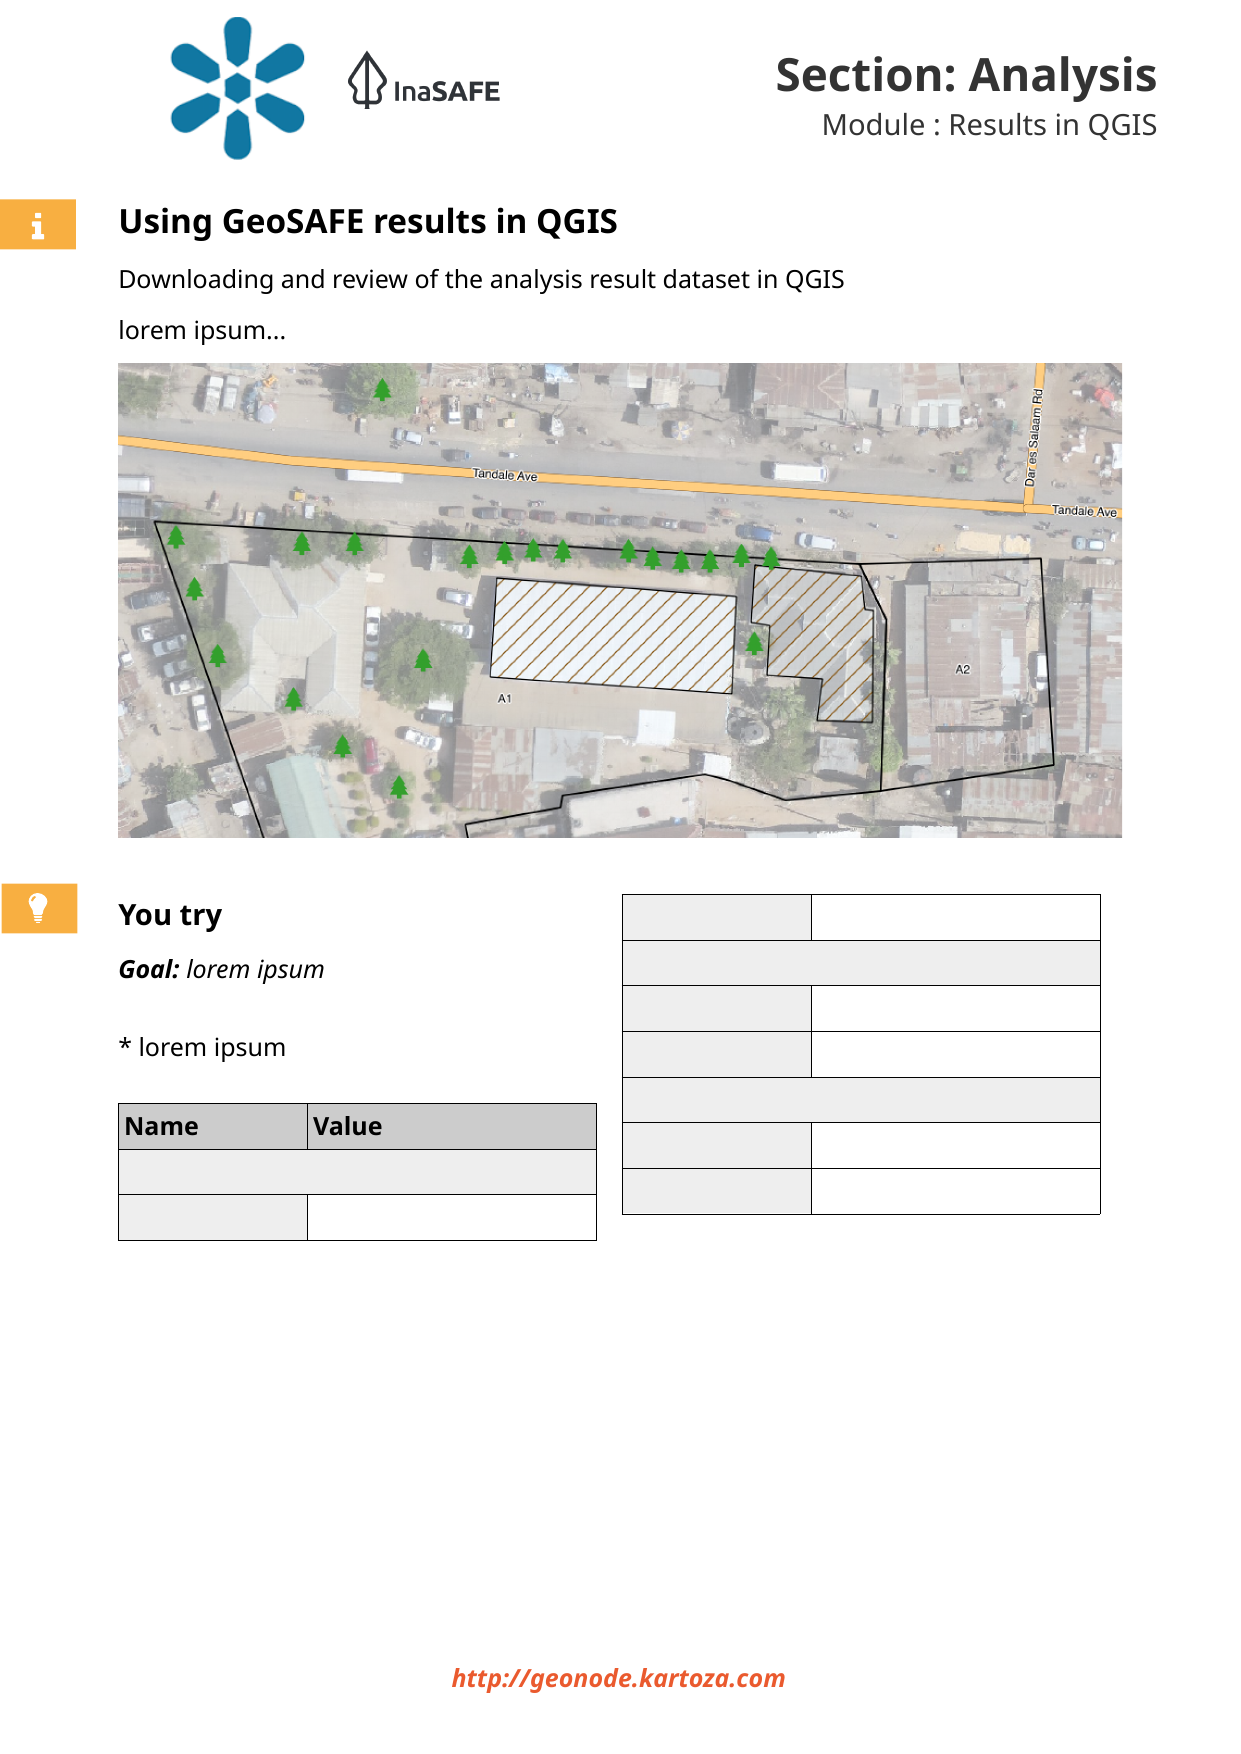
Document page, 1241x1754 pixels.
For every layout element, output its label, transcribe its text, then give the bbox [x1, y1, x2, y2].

table_header Value [308, 1104, 596, 1149]
text * lorem ipsum [118, 1030, 619, 1064]
text lorem ipsum... [118, 313, 1122, 347]
table_cell [812, 1032, 1100, 1077]
picture [328, 32, 525, 129]
table_cell [623, 986, 811, 1031]
table_cell [623, 1032, 811, 1077]
table_cell [308, 1195, 596, 1240]
table_cell [119, 1195, 307, 1240]
table_cell [623, 895, 811, 940]
table_cell [812, 895, 1100, 940]
text Downloading and review of the analysis result dataset in QGIS [118, 262, 1122, 296]
picture [166, 17, 309, 160]
subtitle Using GeoSAFE results in QGIS [118, 198, 1122, 243]
table_cell [623, 941, 1100, 985]
table_cell [812, 1169, 1100, 1213]
table_header Name [119, 1104, 307, 1149]
text You try [118, 894, 619, 934]
table_cell [623, 1078, 1100, 1122]
table_cell [623, 1123, 811, 1168]
picture [118, 363, 1123, 838]
table_cell [812, 986, 1100, 1031]
table_cell [812, 1123, 1100, 1168]
text Goal: lorem ipsum [118, 951, 619, 986]
table_cell [119, 1150, 596, 1194]
table_cell [623, 1169, 811, 1213]
